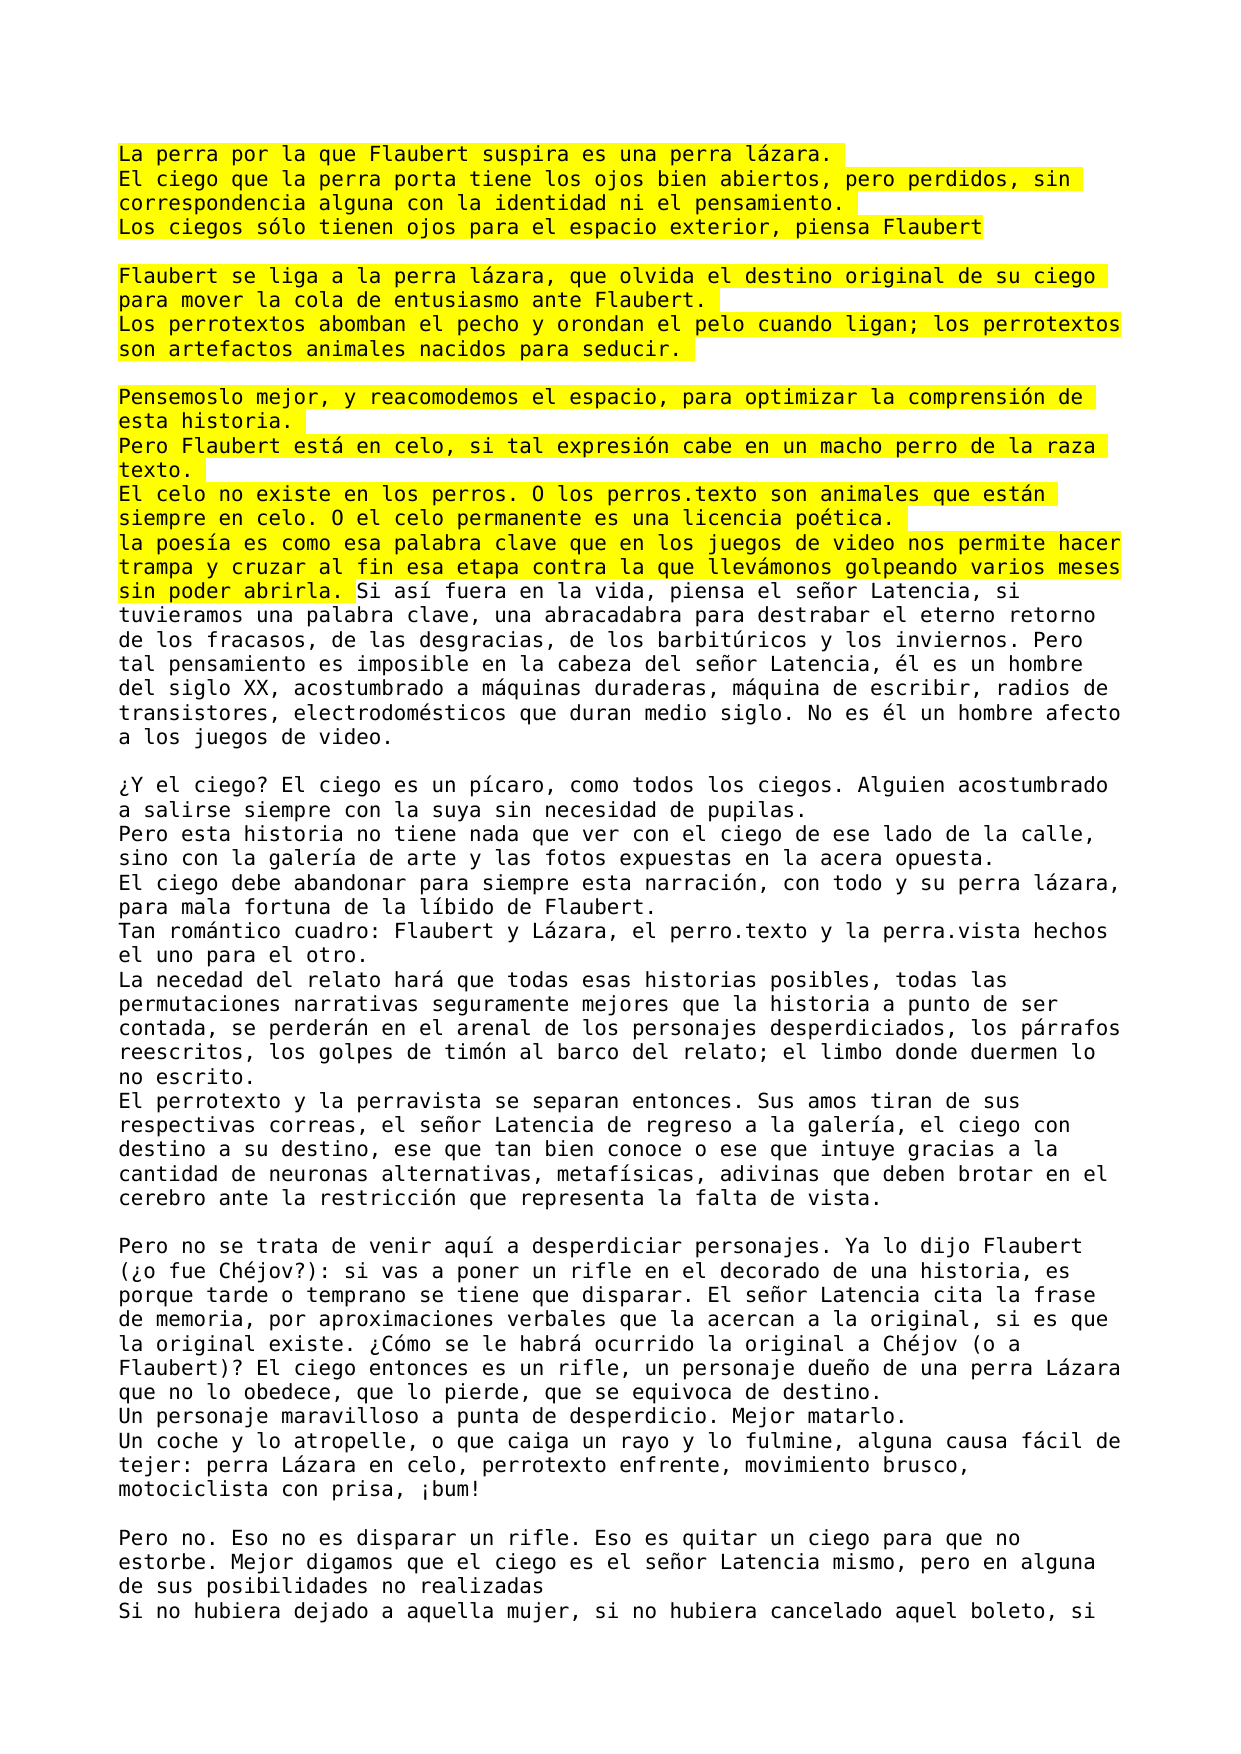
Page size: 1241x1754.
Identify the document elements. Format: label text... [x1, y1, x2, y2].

text Pero esta historia no tiene nada que ver con el ciego de ese lado de la calle, sino con la galería de arte y las fotos expuestas en la acera opuesta. [118, 822, 1122, 871]
text Si no hubiera dejado a aquella mujer, si no hubiera cancelado aquel boleto, si [118, 1599, 1122, 1623]
text Los perrotextos abomban el pecho y orondan el pelo cuando ligan; los perrotextos son artefactos animales nacidos para seducir. [118, 312, 1122, 361]
text Pero no. Eso no es disparar un rifle. Eso es quitar un ciego para que no estorbe. Mejor digamos que el ciego es el señor Latencia mismo, pero en alguna de sus posibilidades no realizadas [118, 1526, 1122, 1599]
text El ciego que la perra porta tiene los ojos bien abiertos, pero perdidos, sin correspondencia alguna con la identidad ni el pensamiento. [118, 167, 1122, 215]
text El ciego debe abandonar para siempre esta narración, con todo y su perra lázara, para mala fortuna de la líbido de Flaubert. [118, 871, 1122, 919]
text ¿Y el ciego? El ciego es un pícaro, como todos los ciegos. Alguien acostumbrado a salirse siempre con la suya sin necesidad de pupilas. [118, 773, 1122, 822]
text La perra por la que Flaubert suspira es una perra lázara. [118, 142, 1122, 167]
text El perrotexto y la perravista se separan entonces. Sus amos tiran de sus respectivas correas, el señor Latencia de regreso a la galería, el ciego con destino a su destino, ese que tan bien conoce o ese que intuye gracias a la cantidad de neuronas alternativas, metafísicas, adivinas que deben brotar en el cerebro ante la restricción que representa la falta de vista. [118, 1089, 1122, 1210]
text El celo no existe en los perros. O los perros.texto son animales que están siempre en celo. O el celo permanente es una licencia poética. [118, 482, 1122, 531]
text Flaubert se liga a la perra lázara, que olvida el destino original de su ciego para mover la cola de entusiasmo ante Flaubert. [118, 264, 1122, 312]
text la poesía es como esa palabra clave que en los juegos de video nos permite hacer trampa y cruzar al fin esa etapa contra la que llevámonos golpeando varios meses sin poder abrirla. Si así fuera en la vida, piensa el señor Latencia, si tuvieramos una palabra clave, una abracadabra para destrabar el eterno retorno de los fracasos, de las desgracias, de los barbitúricos y los inviernos. Pero tal pensamiento es imposible en la cabeza del señor Latencia, él es un hombre del siglo XX, acostumbrado a máquinas duraderas, máquina de escribir, radios de transistores, electrodomésticos que duran medio siglo. No es él un hombre afecto a los juegos de video. [118, 531, 1122, 749]
text Un personaje maravilloso a punta de desperdicio. Mejor matarlo. [118, 1404, 1122, 1429]
text Pensemoslo mejor, y reacomodemos el espacio, para optimizar la comprensión de esta historia. [118, 385, 1122, 434]
text Pero Flaubert está en celo, si tal expresión cabe en un macho perro de la raza texto. [118, 434, 1122, 482]
text Tan romántico cuadro: Flaubert y Lázara, el perro.texto y la perra.vista hechos el uno para el otro. [118, 919, 1122, 968]
text La necedad del relato hará que todas esas historias posibles, todas las permutaciones narrativas seguramente mejores que la historia a punto de ser contada, se perderán en el arenal de los personajes desperdiciados, los párrafos reescritos, los golpes de timón al barco del relato; el limbo donde duermen lo no escrito. [118, 968, 1122, 1089]
text Los ciegos sólo tienen ojos para el espacio exterior, piensa Flaubert [118, 215, 1122, 239]
text Un coche y lo atropelle, o que caiga un rayo y lo fulmine, alguna causa fácil de tejer: perra Lázara en celo, perrotexto enfrente, movimiento brusco, motociclista con prisa, ¡bum! [118, 1429, 1122, 1502]
text Pero no se trata de venir aquí a desperdiciar personajes. Ya lo dijo Flaubert (¿o fue Chéjov?): si vas a poner un rifle en el decorado de una historia, es porque tarde o temprano se tiene que disparar. El señor Latencia cita la frase de memoria, por aproximaciones verbales que la acercan a la original, si es que la original existe. ¿Cómo se le habrá ocurrido la original a Chéjov (o a Flaubert)? El ciego entonces es un rifle, un personaje dueño de una perra Lázara que no lo obedece, que lo pierde, que se equivoca de destino. [118, 1234, 1122, 1404]
